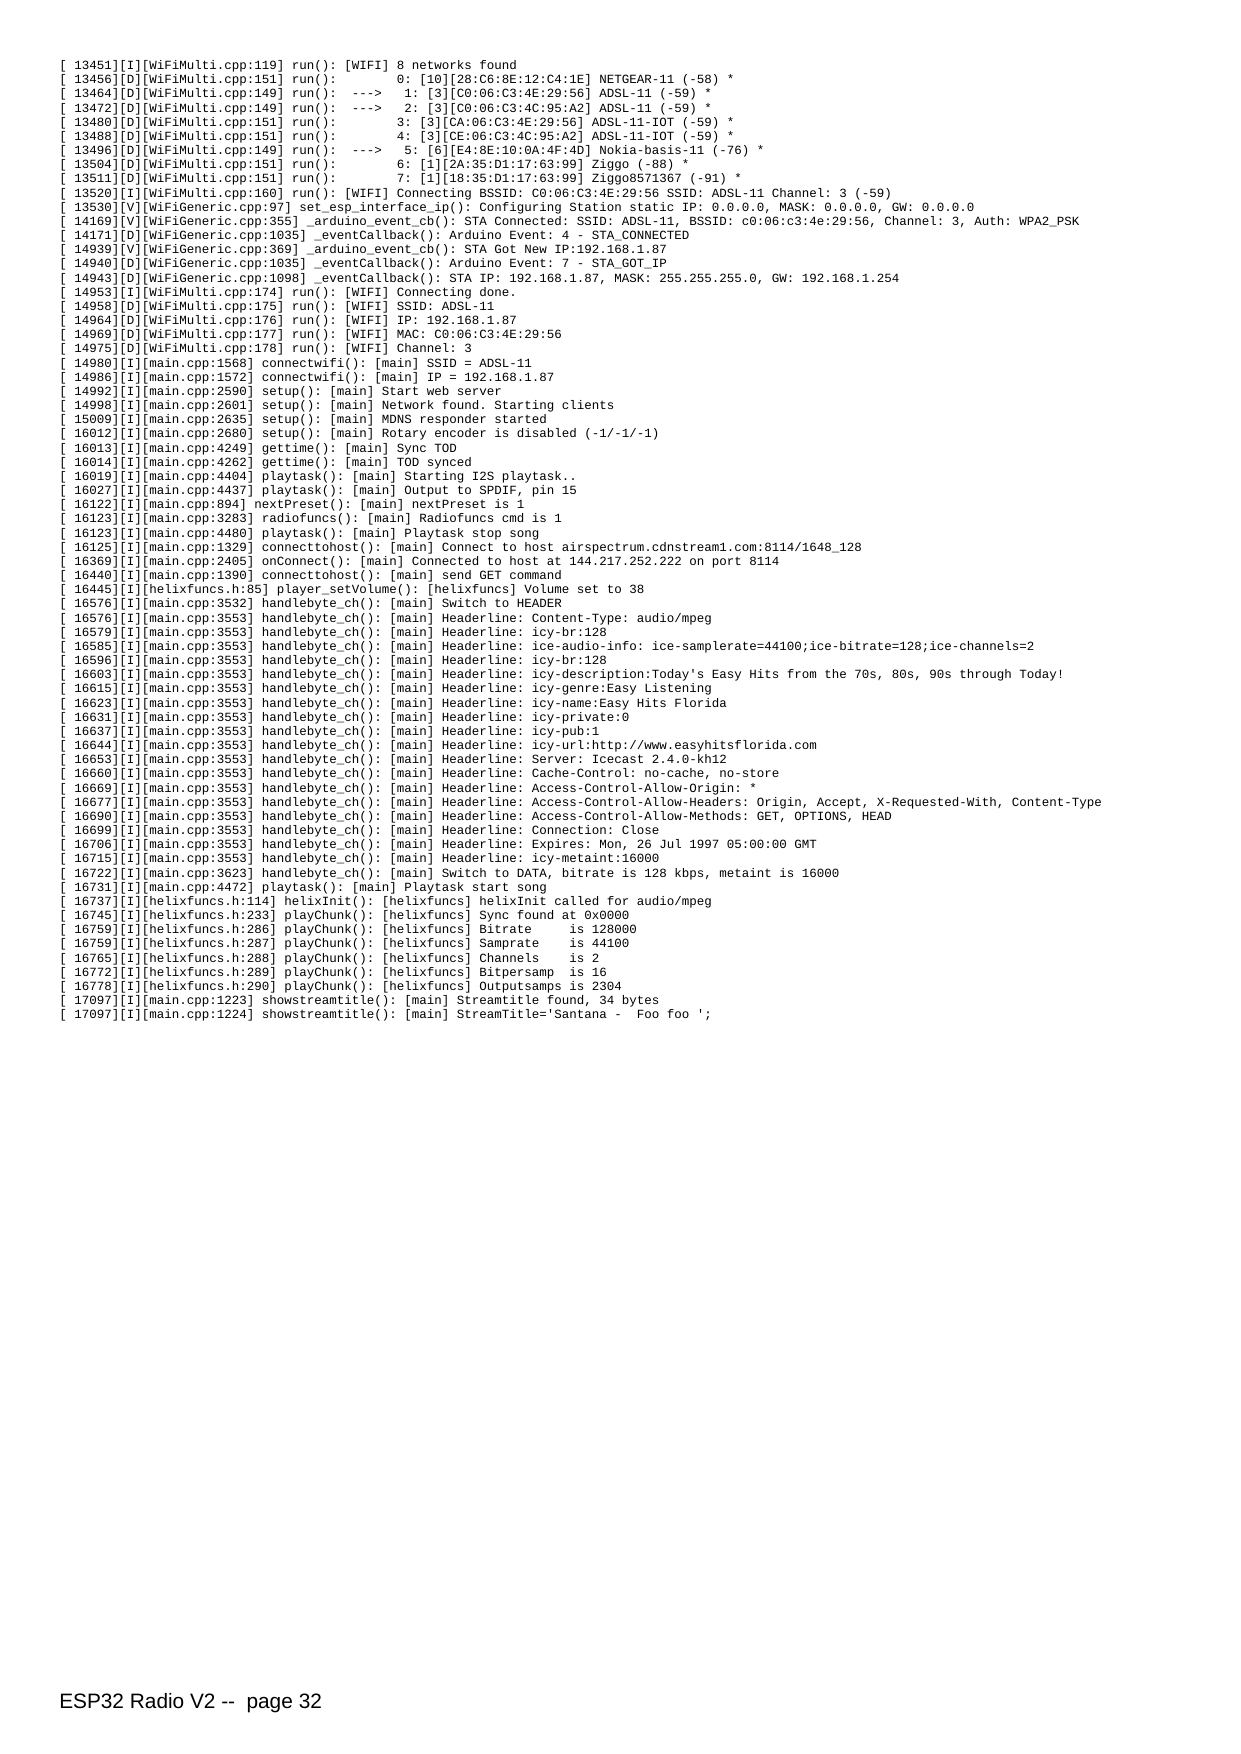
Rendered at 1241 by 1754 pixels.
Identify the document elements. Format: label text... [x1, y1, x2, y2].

text [ 16644][I][main.cpp:3553] handlebyte_ch(): [main] Headerline: icy-url:http://www.easyhitsflorida.com [59, 739, 1181, 753]
text [ 16603][I][main.cpp:3553] handlebyte_ch(): [main] Headerline: icy-description:Today's Easy Hits from the 70s, 80s, 90s through Today! [59, 668, 1181, 682]
text [ 16772][I][helixfuncs.h:289] playChunk(): [helixfuncs] Bitpersamp is 16 [59, 966, 1181, 980]
text [ 16745][I][helixfuncs.h:233] playChunk(): [helixfuncs] Sync found at 0x0000 [59, 909, 1181, 923]
text [ 16699][I][main.cpp:3553] handlebyte_ch(): [main] Headerline: Connection: Close [59, 824, 1181, 838]
text [ 14964][D][WiFiMulti.cpp:176] run(): [WIFI] IP: 192.168.1.87 [59, 314, 1181, 328]
text [ 16125][I][main.cpp:1329] connecttohost(): [main] Connect to host airspectrum.cdnstream1.com:8114/1648_128 [59, 541, 1181, 555]
text [ 16731][I][main.cpp:4472] playtask(): [main] Playtask start song [59, 881, 1181, 895]
text [ 16369][I][main.cpp:2405] onConnect(): [main] Connected to host at 144.217.252.222 on port 8114 [59, 555, 1181, 569]
text [ 16012][I][main.cpp:2680] setup(): [main] Rotary encoder is disabled (-1/-1/-1) [59, 427, 1181, 442]
text [ 13488][D][WiFiMulti.cpp:151] run(): 4: [3][CE:06:C3:4C:95:A2] ADSL-11-IOT (-59) * [59, 130, 1181, 144]
text [ 16013][I][main.cpp:4249] gettime(): [main] Sync TOD [59, 442, 1181, 456]
text [ 14975][D][WiFiMulti.cpp:178] run(): [WIFI] Channel: 3 [59, 342, 1181, 357]
text [ 16615][I][main.cpp:3553] handlebyte_ch(): [main] Headerline: icy-genre:Easy Listening [59, 682, 1181, 697]
text [ 16778][I][helixfuncs.h:290] playChunk(): [helixfuncs] Outputsamps is 2304 [59, 980, 1181, 994]
text [ 17097][I][main.cpp:1224] showstreamtitle(): [main] StreamTitle='Santana - Foo foo '; [59, 1008, 1181, 1022]
text [ 16014][I][main.cpp:4262] gettime(): [main] TOD synced [59, 456, 1181, 470]
text [ 16653][I][main.cpp:3553] handlebyte_ch(): [main] Headerline: Server: Icecast 2.4.0-kh12 [59, 753, 1181, 767]
text [ 16637][I][main.cpp:3553] handlebyte_ch(): [main] Headerline: icy-pub:1 [59, 725, 1181, 739]
text [ 16019][I][main.cpp:4404] playtask(): [main] Starting I2S playtask.. [59, 470, 1181, 484]
text [ 16576][I][main.cpp:3532] handlebyte_ch(): [main] Switch to HEADER [59, 597, 1181, 612]
text [ 16123][I][main.cpp:3283] radiofuncs(): [main] Radiofuncs cmd is 1 [59, 512, 1181, 527]
text [ 16445][I][helixfuncs.h:85] player_setVolume(): [helixfuncs] Volume set to 38 [59, 583, 1181, 597]
text [ 16706][I][main.cpp:3553] handlebyte_ch(): [main] Headerline: Expires: Mon, 26 Jul 1997 05:00:00 GMT [59, 838, 1181, 852]
text [ 14980][I][main.cpp:1568] connectwifi(): [main] SSID = ADSL-11 [59, 357, 1181, 371]
text [ 14958][D][WiFiMulti.cpp:175] run(): [WIFI] SSID: ADSL-11 [59, 300, 1181, 314]
text [ 14171][D][WiFiGeneric.cpp:1035] _eventCallback(): Arduino Event: 4 - STA_CONNECTED [59, 229, 1181, 243]
text [ 14969][D][WiFiMulti.cpp:177] run(): [WIFI] MAC: C0:06:C3:4E:29:56 [59, 328, 1181, 342]
text [ 13511][D][WiFiMulti.cpp:151] run(): 7: [1][18:35:D1:17:63:99] Ziggo8571367 (-91) * [59, 172, 1181, 187]
text [ 14943][D][WiFiGeneric.cpp:1098] _eventCallback(): STA IP: 192.168.1.87, MASK: 255.255.255.0, GW: 192.168.1.254 [59, 272, 1181, 286]
text [ 16765][I][helixfuncs.h:288] playChunk(): [helixfuncs] Channels is 2 [59, 952, 1181, 966]
text [ 13472][D][WiFiMulti.cpp:149] run(): ---> 2: [3][C0:06:C3:4C:95:A2] ADSL-11 (-59) * [59, 102, 1181, 116]
text [ 16623][I][main.cpp:3553] handlebyte_ch(): [main] Headerline: icy-name:Easy Hits Florida [59, 697, 1181, 711]
text [ 13464][D][WiFiMulti.cpp:149] run(): ---> 1: [3][C0:06:C3:4E:29:56] ADSL-11 (-59) * [59, 87, 1181, 102]
text [ 16579][I][main.cpp:3553] handlebyte_ch(): [main] Headerline: icy-br:128 [59, 626, 1181, 640]
text [ 16669][I][main.cpp:3553] handlebyte_ch(): [main] Headerline: Access-Control-Allow-Origin: * [59, 782, 1181, 796]
text [ 16737][I][helixfuncs.h:114] helixInit(): [helixfuncs] helixInit called for audio/mpeg [59, 895, 1181, 909]
text [ 16631][I][main.cpp:3553] handlebyte_ch(): [main] Headerline: icy-private:0 [59, 711, 1181, 725]
text [ 16585][I][main.cpp:3553] handlebyte_ch(): [main] Headerline: ice-audio-info: ice-samplerate=44100;ice-bitrate=128;ice-channels=2 [59, 640, 1181, 654]
text [ 16122][I][main.cpp:894] nextPreset(): [main] nextPreset is 1 [59, 498, 1181, 512]
text [ 16576][I][main.cpp:3553] handlebyte_ch(): [main] Headerline: Content-Type: audio/mpeg [59, 612, 1181, 626]
text [ 15009][I][main.cpp:2635] setup(): [main] MDNS responder started [59, 413, 1181, 427]
text [ 14169][V][WiFiGeneric.cpp:355] _arduino_event_cb(): STA Connected: SSID: ADSL-11, BSSID: c0:06:c3:4e:29:56, Channel: 3, Auth: WPA2_PSK [59, 215, 1181, 229]
text [ 13530][V][WiFiGeneric.cpp:97] set_esp_interface_ip(): Configuring Station static IP: 0.0.0.0, MASK: 0.0.0.0, GW: 0.0.0.0 [59, 201, 1181, 215]
text [ 13520][I][WiFiMulti.cpp:160] run(): [WIFI] Connecting BSSID: C0:06:C3:4E:29:56 SSID: ADSL-11 Channel: 3 (-59) [59, 187, 1181, 201]
text [ 14939][V][WiFiGeneric.cpp:369] _arduino_event_cb(): STA Got New IP:192.168.1.87 [59, 243, 1181, 257]
text [ 16759][I][helixfuncs.h:286] playChunk(): [helixfuncs] Bitrate is 128000 [59, 923, 1181, 937]
text [ 16660][I][main.cpp:3553] handlebyte_ch(): [main] Headerline: Cache-Control: no-cache, no-store [59, 767, 1181, 782]
text [ 16690][I][main.cpp:3553] handlebyte_ch(): [main] Headerline: Access-Control-Allow-Methods: GET, OPTIONS, HEAD [59, 810, 1181, 824]
text [ 13480][D][WiFiMulti.cpp:151] run(): 3: [3][CA:06:C3:4E:29:56] ADSL-11-IOT (-59) * [59, 116, 1181, 130]
text [ 16715][I][main.cpp:3553] handlebyte_ch(): [main] Headerline: icy-metaint:16000 [59, 852, 1181, 867]
text [ 16677][I][main.cpp:3553] handlebyte_ch(): [main] Headerline: Access-Control-Allow-Headers: Origin, Accept, X-Requested-With, Content-Type [59, 796, 1181, 810]
text [ 14940][D][WiFiGeneric.cpp:1035] _eventCallback(): Arduino Event: 7 - STA_GOT_IP [59, 257, 1181, 272]
text [ 14986][I][main.cpp:1572] connectwifi(): [main] IP = 192.168.1.87 [59, 371, 1181, 385]
text [ 16722][I][main.cpp:3623] handlebyte_ch(): [main] Switch to DATA, bitrate is 128 kbps, metaint is 16000 [59, 867, 1181, 881]
text [ 16027][I][main.cpp:4437] playtask(): [main] Output to SPDIF, pin 15 [59, 484, 1181, 498]
text [ 14953][I][WiFiMulti.cpp:174] run(): [WIFI] Connecting done. [59, 286, 1181, 300]
text [ 13451][I][WiFiMulti.cpp:119] run(): [WIFI] 8 networks found [59, 59, 1181, 73]
text [ 16123][I][main.cpp:4480] playtask(): [main] Playtask stop song [59, 527, 1181, 541]
text [ 14998][I][main.cpp:2601] setup(): [main] Network found. Starting clients [59, 399, 1181, 413]
text [ 13504][D][WiFiMulti.cpp:151] run(): 6: [1][2A:35:D1:17:63:99] Ziggo (-88) * [59, 158, 1181, 172]
text [ 16440][I][main.cpp:1390] connecttohost(): [main] send GET command [59, 569, 1181, 583]
text [ 14992][I][main.cpp:2590] setup(): [main] Start web server [59, 385, 1181, 399]
text [ 16596][I][main.cpp:3553] handlebyte_ch(): [main] Headerline: icy-br:128 [59, 654, 1181, 668]
text [ 13456][D][WiFiMulti.cpp:151] run(): 0: [10][28:C6:8E:12:C4:1E] NETGEAR-11 (-58) * [59, 73, 1181, 87]
text [ 13496][D][WiFiMulti.cpp:149] run(): ---> 5: [6][E4:8E:10:0A:4F:4D] Nokia-basis-11 (-76) * [59, 144, 1181, 158]
text [ 17097][I][main.cpp:1223] showstreamtitle(): [main] Streamtitle found, 34 bytes [59, 994, 1181, 1008]
text [ 16759][I][helixfuncs.h:287] playChunk(): [helixfuncs] Samprate is 44100 [59, 937, 1181, 952]
